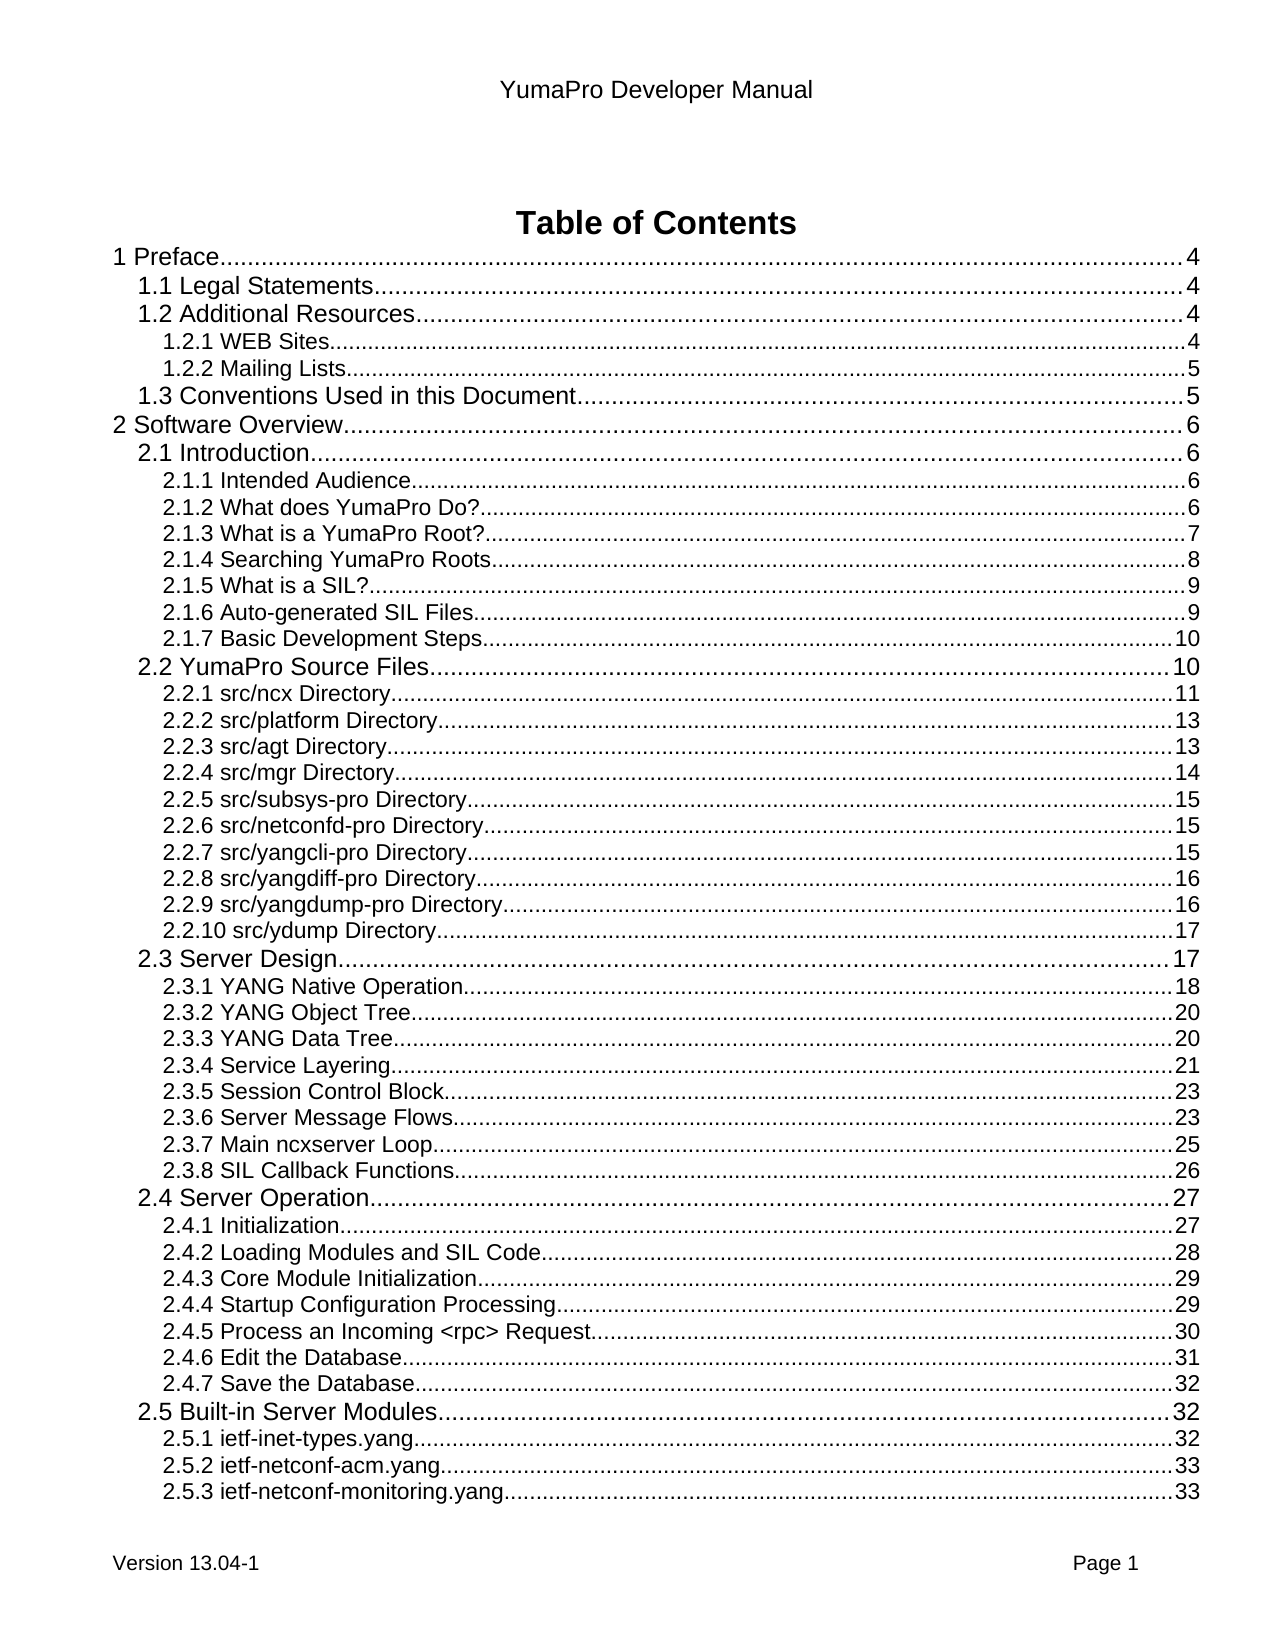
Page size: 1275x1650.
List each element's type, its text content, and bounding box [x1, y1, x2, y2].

text 2.2.10 src/ydump Directory 17 [162, 917, 1200, 944]
text 2.3.3 YANG Data Tree 20 [162, 1025, 1200, 1052]
text 2.4.1 Initialization 27 [162, 1212, 1200, 1238]
text 1 Preface 4 [112, 242, 1200, 271]
text 2.2.2 src/platform Directory 13 [162, 707, 1200, 733]
text 2.3.4 Service Layering 21 [162, 1052, 1200, 1078]
text 2.1.3 What is a YumaPro Root? 7 [162, 520, 1200, 546]
text 1.2 Additional Resources 4 [137, 299, 1200, 328]
text 2.1.7 Basic Development Steps 10 [162, 625, 1200, 652]
subtitle Table of Contents [112, 203, 1200, 242]
text 2.3.2 YANG Object Tree 20 [162, 999, 1200, 1025]
text 2.2.6 src/netconfd-pro Directory 15 [162, 812, 1200, 838]
text 2.3.5 Session Control Block 23 [162, 1078, 1200, 1104]
text 2.2.1 src/ncx Directory 11 [162, 680, 1200, 707]
text 2.5.1 ietf-inet-types.yang 32 [162, 1425, 1200, 1452]
text 2.4.4 Startup Configuration Processing 29 [162, 1291, 1200, 1318]
text 2.2.9 src/yangdump-pro Directory 16 [162, 891, 1200, 917]
text 2.2.8 src/yangdiff-pro Directory 16 [162, 865, 1200, 891]
text 2.3.8 SIL Callback Functions 26 [162, 1157, 1200, 1183]
text 2.3.1 YANG Native Operation 18 [162, 973, 1200, 999]
text 2.1.5 What is a SIL? 9 [162, 572, 1200, 599]
text 2.4.2 Loading Modules and SIL Code 28 [162, 1238, 1200, 1265]
text 2.1.1 Intended Audience 6 [162, 467, 1200, 493]
text 2.2.5 src/subsys-pro Directory 15 [162, 786, 1200, 812]
text 2.4.3 Core Module Initialization 29 [162, 1265, 1200, 1291]
text 2.4 Server Operation 27 [137, 1183, 1200, 1212]
text 2.4.7 Save the Database 32 [162, 1370, 1200, 1397]
text 1.3 Conventions Used in this Document 5 [137, 381, 1200, 409]
text 2.5.3 ietf-netconf-monitoring.yang 33 [162, 1478, 1200, 1504]
text 2.1.4 Searching YumaPro Roots 8 [162, 546, 1200, 572]
text 1.1 Legal Statements 4 [137, 271, 1200, 299]
text 2 Software Overview 6 [112, 409, 1200, 438]
text 2.1 Introduction 6 [137, 438, 1200, 467]
text 2.2.4 src/mgr Directory 14 [162, 759, 1200, 786]
text 2.3 Server Design 17 [137, 944, 1200, 973]
text 2.3.7 Main ncxserver Loop 25 [162, 1131, 1200, 1157]
text 2.1.6 Auto-generated SIL Files 9 [162, 599, 1200, 625]
text 2.2.7 src/yangcli-pro Directory 15 [162, 838, 1200, 865]
text 2.2.3 src/agt Directory 13 [162, 733, 1200, 759]
text 1.2.1 WEB Sites 4 [162, 328, 1200, 354]
text 2.5 Built-in Server Modules 32 [137, 1397, 1200, 1425]
text 1.2.2 Mailing Lists 5 [162, 354, 1200, 381]
text 2.5.2 ietf-netconf-acm.yang 33 [162, 1452, 1200, 1478]
text 2.4.6 Edit the Database 31 [162, 1344, 1200, 1370]
text 2.2 YumaPro Source Files 10 [137, 652, 1200, 680]
text 2.4.5 Process an Incoming <rpc> Request 30 [162, 1318, 1200, 1344]
text 2.3.6 Server Message Flows 23 [162, 1104, 1200, 1131]
text 2.1.2 What does YumaPro Do? 6 [162, 493, 1200, 520]
